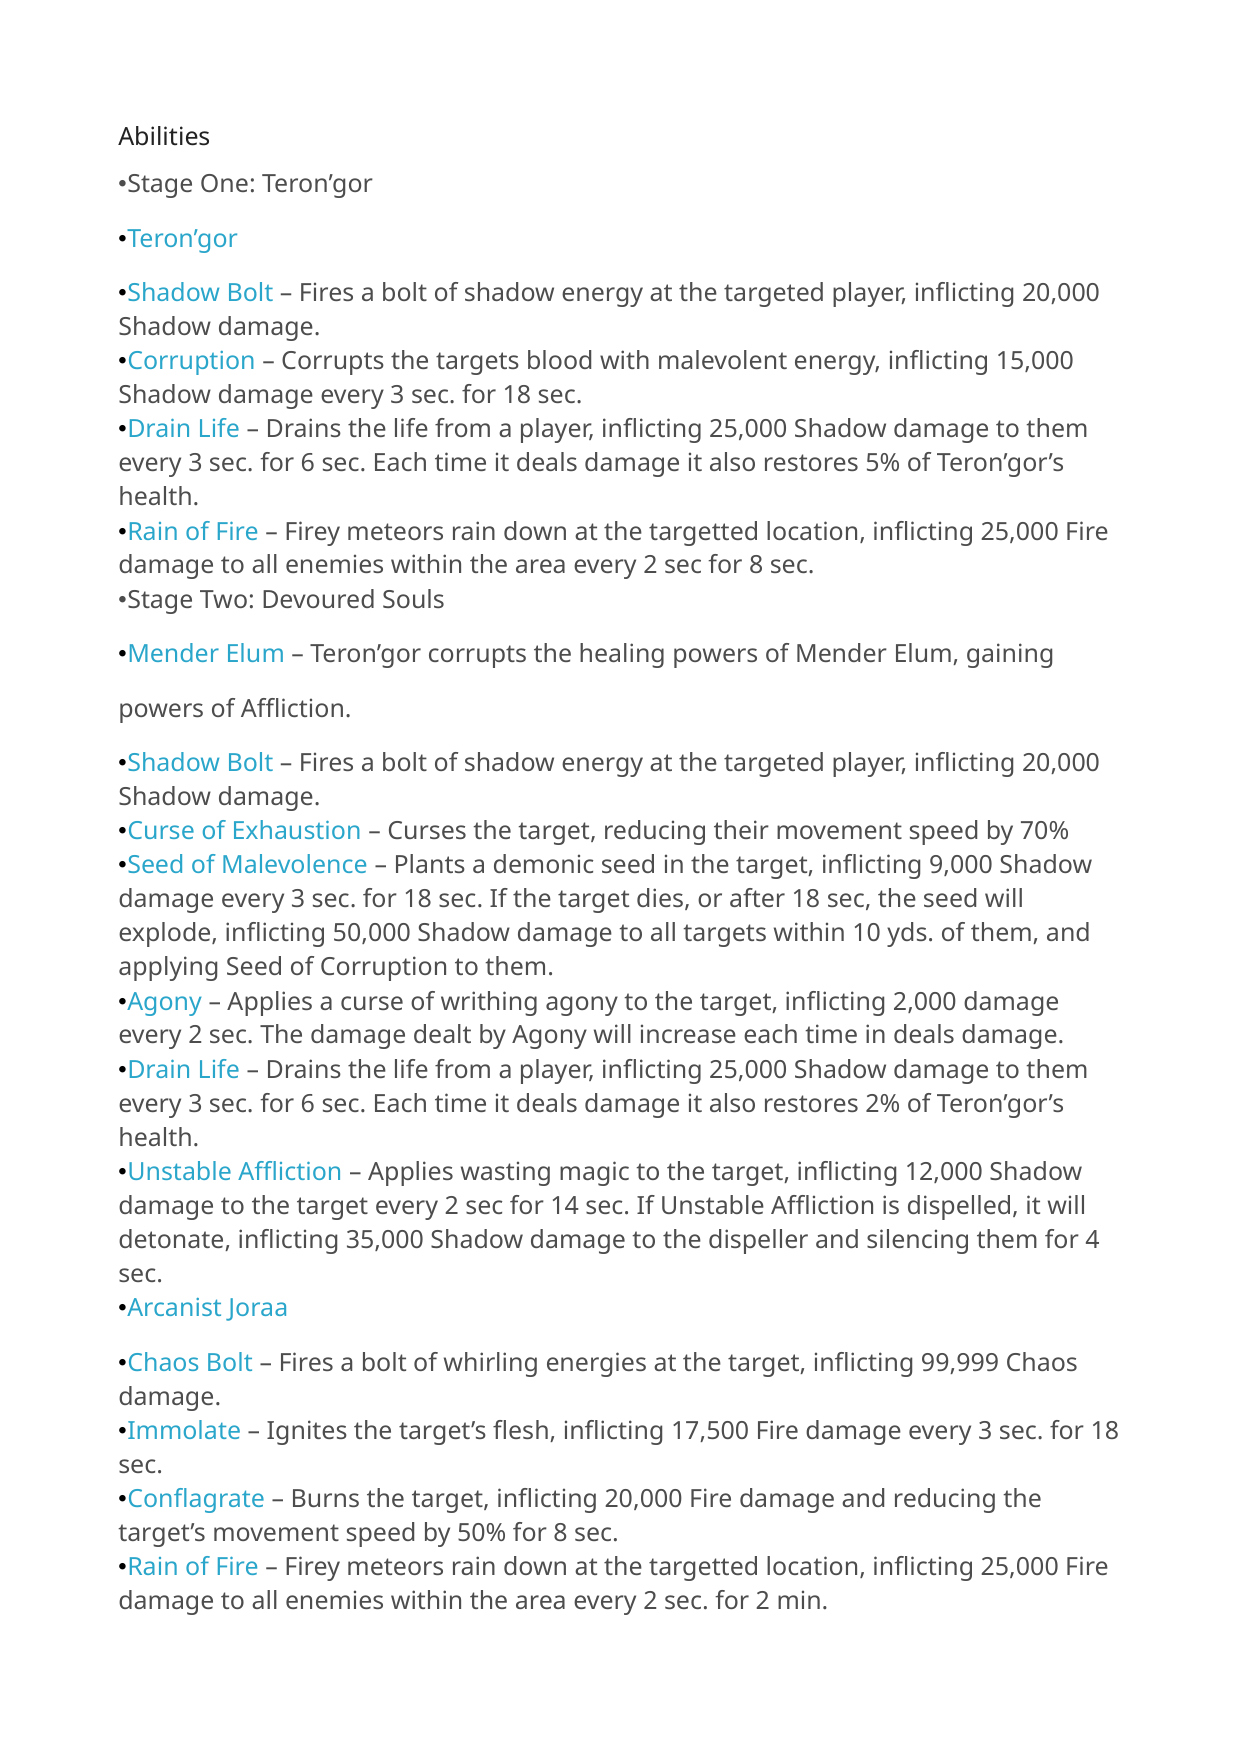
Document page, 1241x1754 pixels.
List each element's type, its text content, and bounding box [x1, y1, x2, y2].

list Drain Life – Drains the life from a player, inflicting 25,000 Shadow damage to them every 3 sec. for 6 sec. Each time it deals damage it also restores 5% of Teron’gor’s health. [118, 411, 1122, 513]
list Drain Life – Drains the life from a player, inflicting 25,000 Shadow damage to them every 3 sec. for 6 sec. Each time it deals damage it also restores 2% of Teron’gor’s health. [118, 1051, 1122, 1153]
list Stage Two: Devoured Souls [118, 581, 1122, 615]
subtitle Abilities [118, 118, 1122, 152]
list Curse of Exhaustion – Curses the target, reducing their movement speed by 70% [118, 813, 1122, 847]
list Chaos Bolt – Fires a bolt of whirling energies at the target, inflicting 99,999 Chaos damage. [118, 1344, 1122, 1412]
list Unstable Affliction – Applies wasting magic to the target, inflicting 12,000 Shadow damage to the target every 2 sec for 14 sec. If Unstable Affliction is dispelled, it will detonate, inflicting 35,000 Shadow damage to the dispeller and silencing them for 4 sec. [118, 1153, 1122, 1290]
list Mender Elum – Teron’gor corrupts the healing powers of Mender Elum, gaining powers of Affliction. [118, 636, 1122, 724]
list Teron’gor [118, 220, 1122, 254]
list Arcanist Joraa [118, 1290, 1122, 1324]
list Shadow Bolt – Fires a bolt of shadow energy at the targeted player, inflicting 20,000 Shadow damage. [118, 745, 1122, 813]
list Conflagrate – Burns the target, inflicting 20,000 Fire damage and reducing the target’s movement speed by 50% for 8 sec. [118, 1480, 1122, 1548]
list Stage One: Teron’gor [118, 166, 1122, 200]
list Rain of Fire – Firey meteors rain down at the targetted location, inflicting 25,000 Fire damage to all enemies within the area every 2 sec for 8 sec. [118, 513, 1122, 581]
list Immolate – Ignites the target’s flesh, inflicting 17,500 Fire damage every 3 sec. for 18 sec. [118, 1412, 1122, 1480]
list Seed of Malevolence – Plants a demonic seed in the target, inflicting 9,000 Shadow damage every 3 sec. for 18 sec. If the target dies, or after 18 sec, the seed will explode, inflicting 50,000 Shadow damage to all targets within 10 yds. of them, and applying Seed of Corruption to them. [118, 847, 1122, 983]
list Agony – Applies a curse of writhing agony to the target, inflicting 2,000 damage every 2 sec. The damage dealt by Agony will increase each time in deals damage. [118, 983, 1122, 1051]
list Corruption – Corrupts the targets blood with malevolent energy, inflicting 15,000 Shadow damage every 3 sec. for 18 sec. [118, 343, 1122, 411]
list Shadow Bolt – Fires a bolt of shadow energy at the targeted player, inflicting 20,000 Shadow damage. [118, 275, 1122, 343]
list Rain of Fire – Firey meteors rain down at the targetted location, inflicting 25,000 Fire damage to all enemies within the area every 2 sec. for 2 min. [118, 1548, 1122, 1617]
